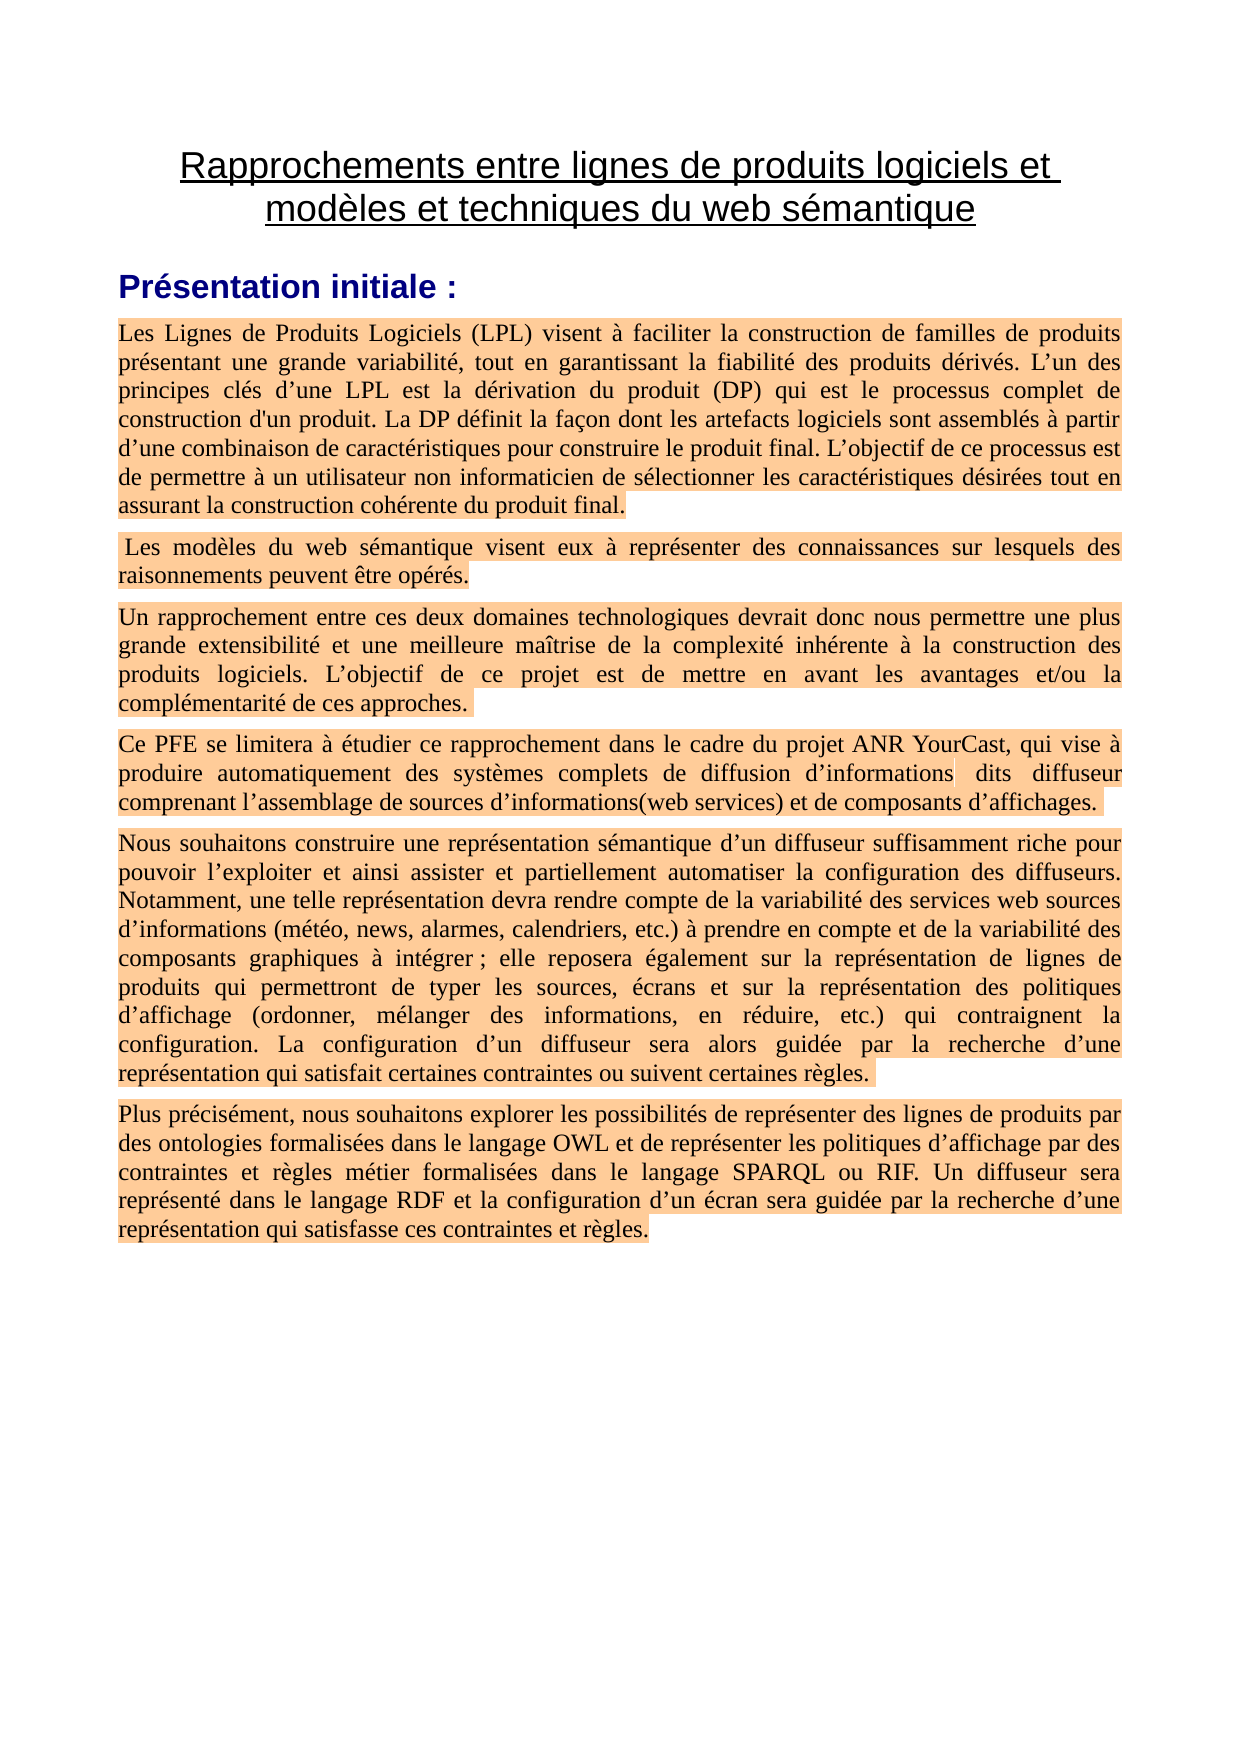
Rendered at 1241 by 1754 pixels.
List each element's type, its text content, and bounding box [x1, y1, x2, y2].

subtitle Présentation initiale : [118, 267, 1122, 306]
text Plus précisément, nous souhaitons explorer les possibilités de représenter des lignes de produits par des ontologies formalisées dans le langage OWL et de représenter les politiques d’affichage par des contraintes et règles métier formalisées dans le langage SPARQL ou RIF. Un diffuseur sera représenté dans le langage RDF et la configuration d’un écran sera guidée par la recherche d’une représentation qui satisfasse ces contraintes et règles. [118, 1099, 1122, 1243]
text Les modèles du web sémantique visent eux à représenter des connaissances sur lesquels des raisonnements peuvent être opérés. [118, 532, 1122, 589]
text Ce PFE se limitera à étudier ce rapprochement dans le cadre du projet ANR YourCast, qui vise à produire automatiquement des systèmes complets de diffusion d’informations dits diffuseur comprenant l’assemblage de sources d’informations(web services) et de composants d’affichages. [118, 729, 1122, 816]
text Un rapprochement entre ces deux domaines technologiques devrait donc nous permettre une plus grande extensibilité et une meilleure maîtrise de la complexité inhérente à la construction des produits logiciels. L’objectif de ce projet est de mettre en avant les avantages et/ou la complémentarité de ces approches. [118, 602, 1122, 717]
text Les Lignes de Produits Logiciels (LPL) visent à faciliter la construction de familles de produits présentant une grande variabilité, tout en garantissant la fiabilité des produits dérivés. L’un des principes clés d’une LPL est la dérivation du produit (DP) qui est le processus complet de construction d'un produit. La DP définit la façon dont les artefacts logiciels sont assemblés à partir d’une combinaison de caractéristiques pour construire le produit final. L’objectif de ce processus est de permettre à un utilisateur non informaticien de sélectionner les caractéristiques désirées tout en assurant la construction cohérente du produit final. [118, 318, 1122, 519]
text Nous souhaitons construire une représentation sémantique d’un diffuseur suffisamment riche pour pouvoir l’exploiter et ainsi assister et partiellement automatiser la configuration des diffuseurs. Notamment, une telle représentation devra rendre compte de la variabilité des services web sources d’informations (météo, news, alarmes, calendriers, etc.) à prendre en compte et de la variabilité des composants graphiques à intégrer ; elle reposera également sur la représentation de lignes de produits qui permettront de typer les sources, écrans et sur la représentation des politiques d’affichage (ordonner, mélanger des informations, en réduire, etc.) qui contraignent la configuration. La configuration d’un diffuseur sera alors guidée par la recherche d’une représentation qui satisfait certaines contraintes ou suivent certaines règles. [118, 828, 1122, 1087]
subtitle Rapprochements entre lignes de produits logiciels et modèles et techniques du web sémantique [118, 143, 1122, 229]
